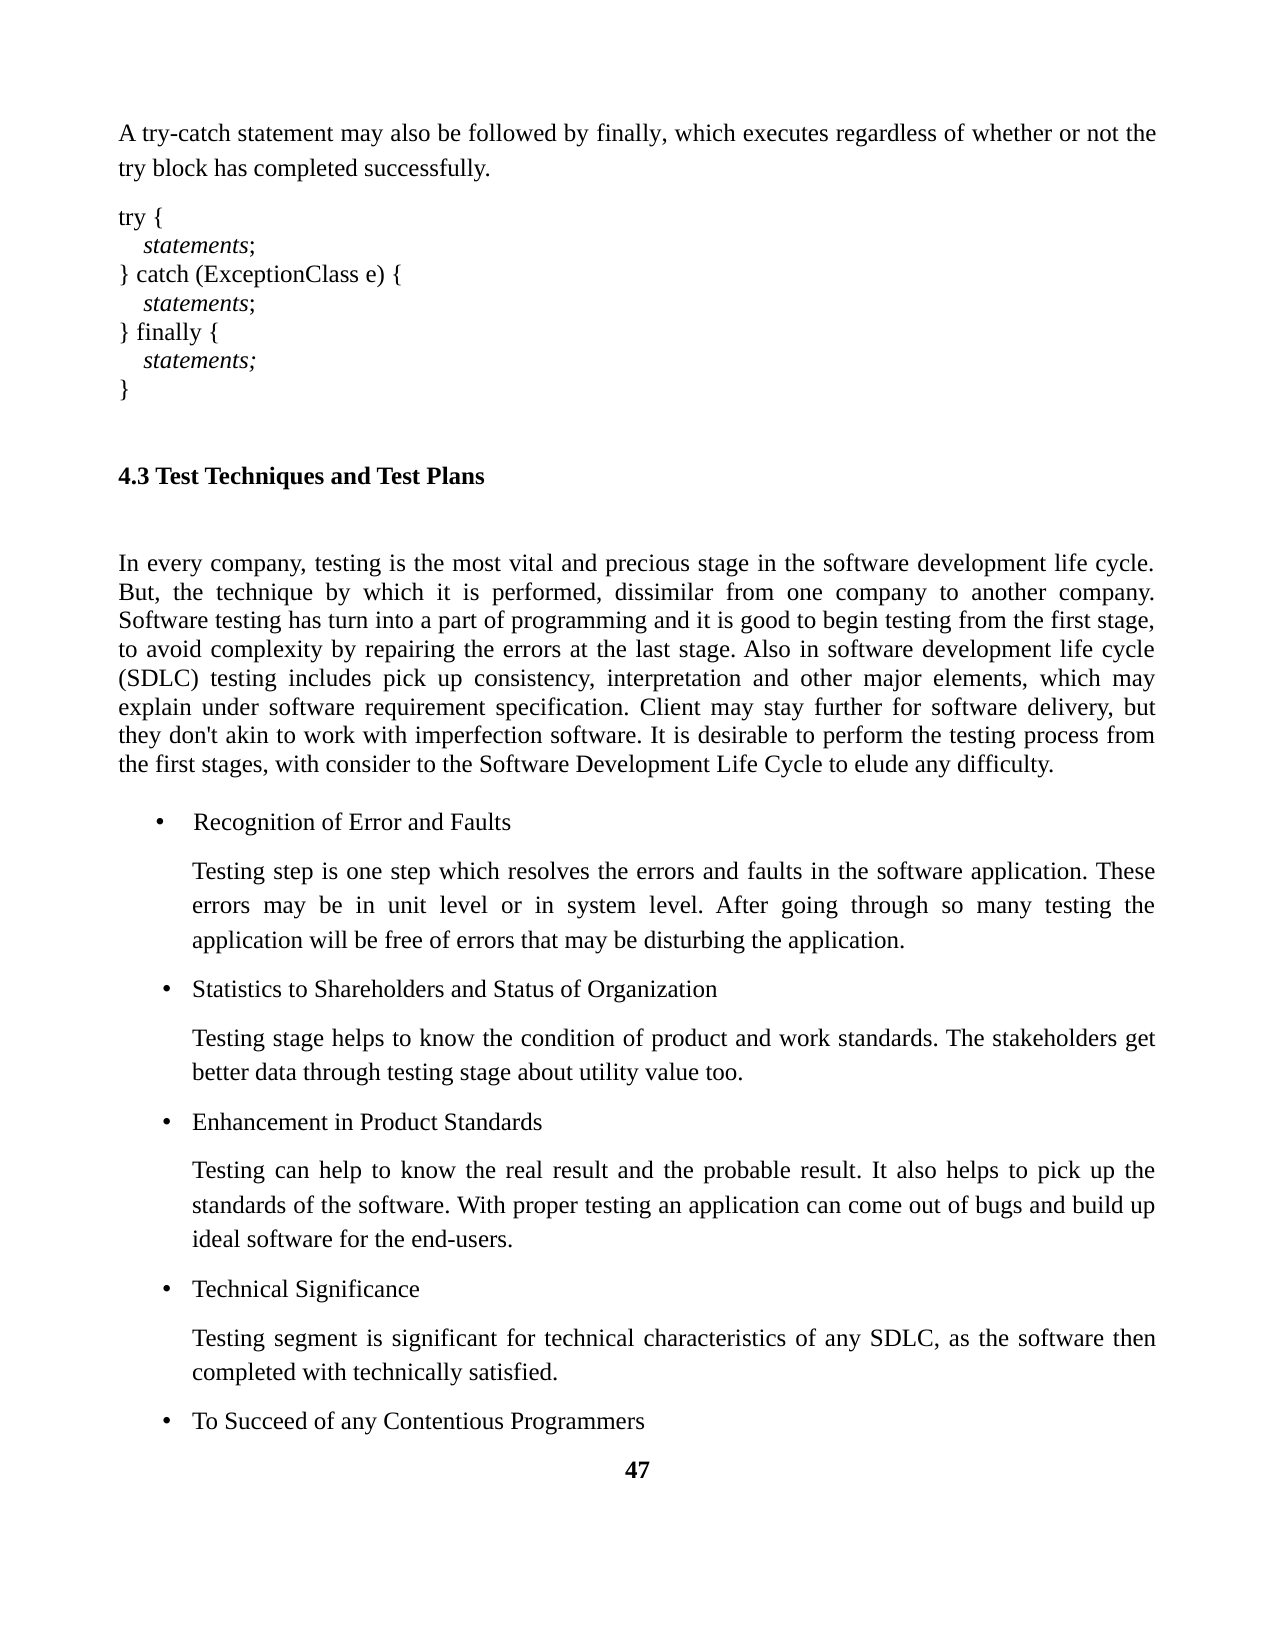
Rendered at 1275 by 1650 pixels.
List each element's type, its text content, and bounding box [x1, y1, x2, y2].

text 47 [118, 1455, 1157, 1484]
text try { [118, 202, 1157, 230]
list Testing stage helps to know the condition of product and work standards. The stakeholders get better data through testing stage about utility value too. [162, 1023, 1157, 1086]
text statements; [118, 230, 1157, 259]
list Testing segment is significant for technical characteristics of any SDLC, as the software then completed with technically satisfied. [162, 1323, 1157, 1386]
text A try-catch statement may also be followed by finally, which executes regardless of whether or not the try block has completed successfully. [118, 118, 1157, 181]
list Recognition of Error and Faults [156, 807, 1157, 836]
text } [118, 374, 1157, 403]
text statements; [118, 345, 1157, 374]
list Statistics to Shareholders and Status of Organization [162, 974, 1157, 1003]
text statements; [118, 288, 1157, 317]
list To Succeed of any Contentious Programmers [162, 1406, 1157, 1435]
list Testing step is one step which resolves the errors and faults in the software application. These errors may be in unit level or in system level. After going through so many testing the application will be free of errors that may be disturbing the application. [162, 856, 1157, 954]
text } finally { [118, 317, 1157, 345]
list Technical Significance [162, 1274, 1157, 1302]
text In every company, testing is the most vital and precious stage in the software development life cycle. But, the technique by which it is performed, dissimilar from one company to another company. Software testing has turn into a part of programming and it is good to begin testing from the first stage, to avoid complexity by repairing the errors at the last stage. Also in software development life cycle (SDLC) testing includes pick up consistency, interpretation and other major elements, which may explain under software requirement specification. Client may stay further for software delivery, but they don't akin to work with imperfection software. It is desirable to perform the testing process from the first stages, with consider to the Software Development Life Cycle to elude any difficulty. [118, 548, 1157, 778]
list Enhancement in Product Standards [162, 1107, 1157, 1135]
list Testing can help to know the real result and the probable result. It also helps to pick up the standards of the software. With proper testing an application can come out of bugs and build up ideal software for the end-users. [162, 1156, 1157, 1253]
text 4.3 Test Techniques and Test Plans [118, 461, 1157, 490]
text } catch (ExceptionClass e) { [118, 259, 1157, 288]
